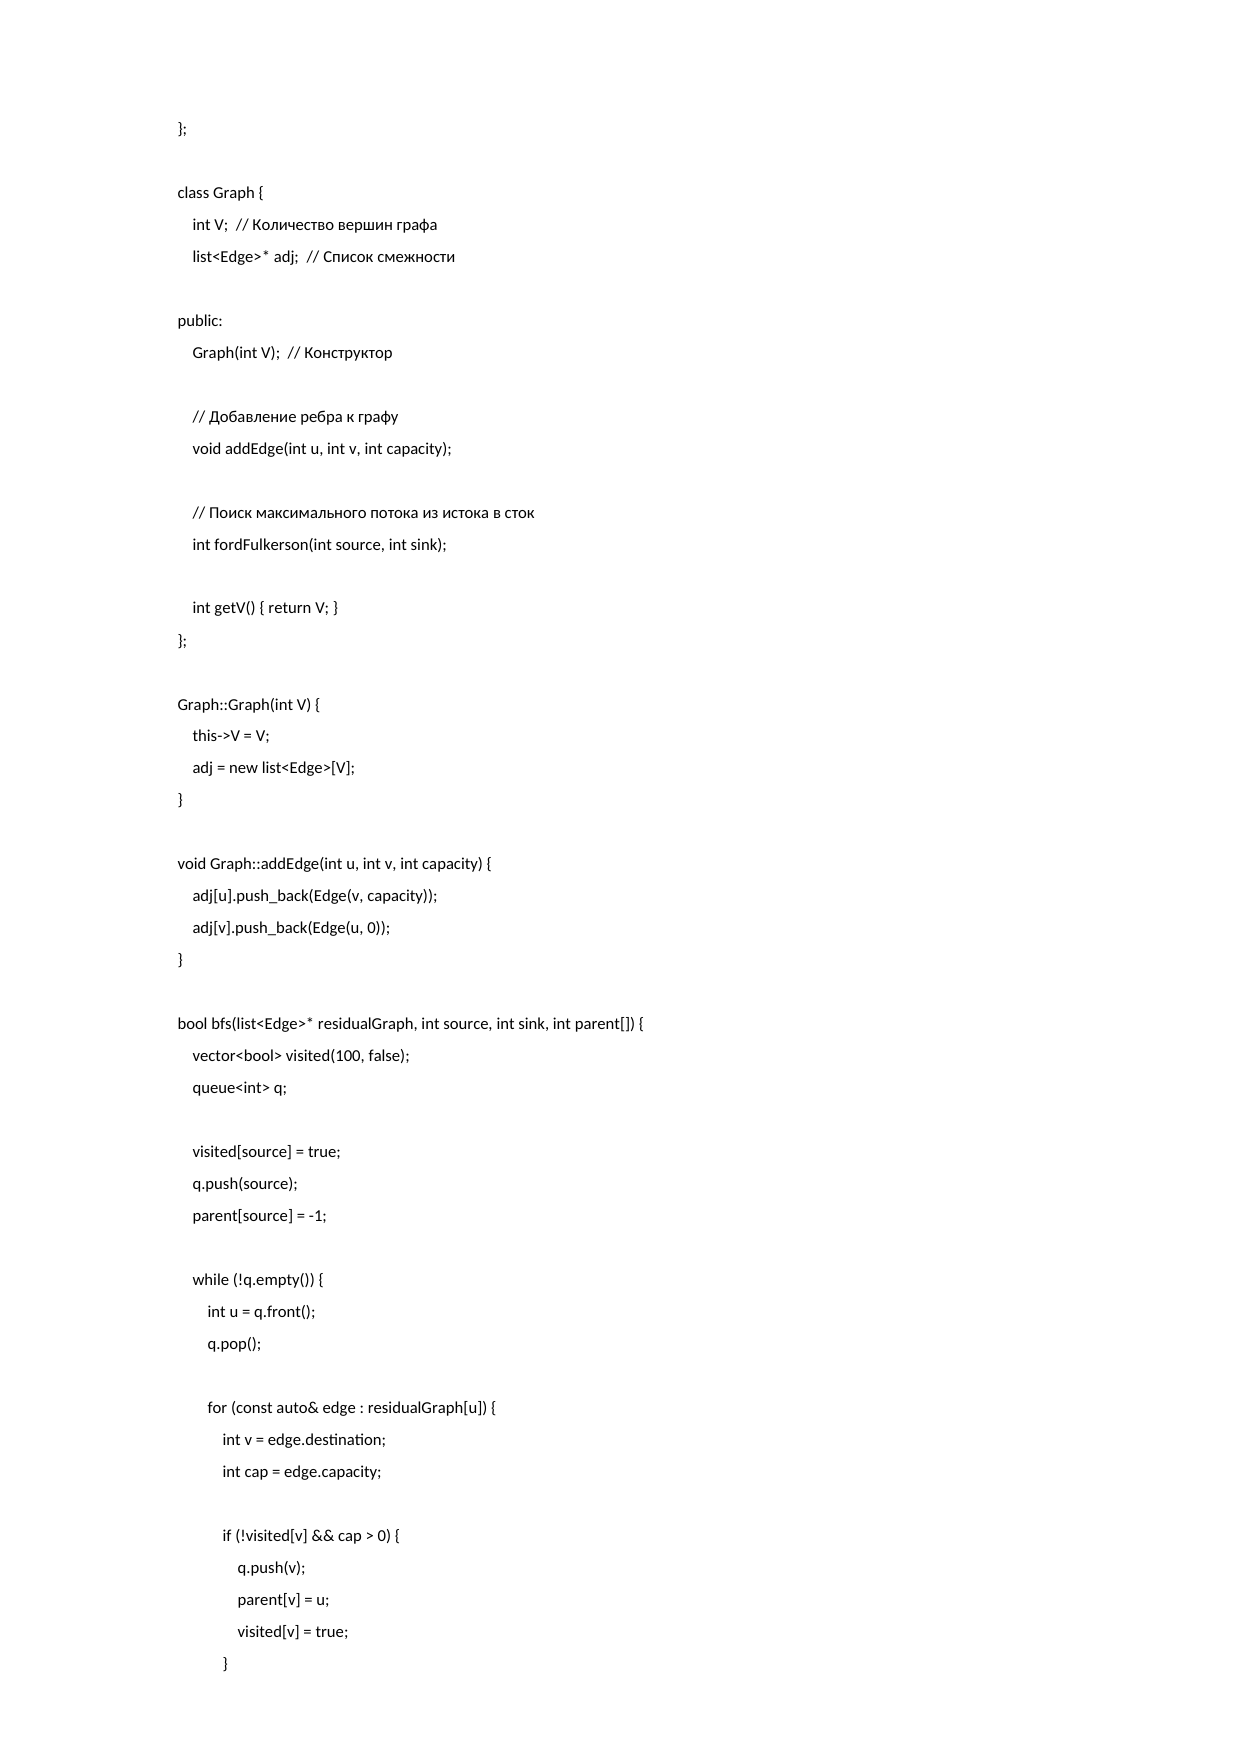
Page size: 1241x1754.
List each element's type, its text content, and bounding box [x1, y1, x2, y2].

text if (!visited[v] && cap > 0) { [177, 1525, 1152, 1546]
text } [177, 790, 1152, 810]
text }; [177, 118, 1152, 138]
text vector<bool> visited(100, false); [177, 1046, 1152, 1066]
text q.push(source); [177, 1173, 1152, 1194]
text // Добавление ребра к графу [177, 406, 1152, 426]
text Graph::Graph(int V) { [177, 694, 1152, 714]
text while (!q.empty()) { [177, 1269, 1152, 1290]
text parent[v] = u; [177, 1589, 1152, 1609]
text int getV() { return V; } [177, 598, 1152, 618]
text adj[u].push_back(Edge(v, capacity)); [177, 886, 1152, 906]
text void addEdge(int u, int v, int capacity); [177, 438, 1152, 458]
text this->V = V; [177, 726, 1152, 746]
text adj = new list<Edge>[V]; [177, 758, 1152, 778]
text queue<int> q; [177, 1077, 1152, 1098]
text int v = edge.destination; [177, 1429, 1152, 1449]
text visited[v] = true; [177, 1621, 1152, 1641]
text } [177, 1653, 1152, 1673]
text q.pop(); [177, 1333, 1152, 1354]
text int u = q.front(); [177, 1301, 1152, 1322]
text adj[v].push_back(Edge(u, 0)); [177, 918, 1152, 938]
text int cap = edge.capacity; [177, 1461, 1152, 1482]
text public: [177, 310, 1152, 330]
text // Поиск максимального потока из истока в сток [177, 502, 1152, 522]
text Graph(int V); // Конструктор [177, 342, 1152, 362]
text visited[source] = true; [177, 1141, 1152, 1162]
text list<Edge>* adj; // Список смежности [177, 246, 1152, 266]
text for (const auto& edge : residualGraph[u]) { [177, 1397, 1152, 1418]
text q.push(v); [177, 1557, 1152, 1577]
text int V; // Количество вершин графа [177, 214, 1152, 234]
text bool bfs(list<Edge>* residualGraph, int source, int sink, int parent[]) { [177, 1013, 1152, 1034]
text void Graph::addEdge(int u, int v, int capacity) { [177, 854, 1152, 874]
text }; [177, 630, 1152, 650]
text } [177, 949, 1152, 970]
text class Graph { [177, 182, 1152, 202]
text int fordFulkerson(int source, int sink); [177, 534, 1152, 554]
text parent[source] = -1; [177, 1205, 1152, 1226]
